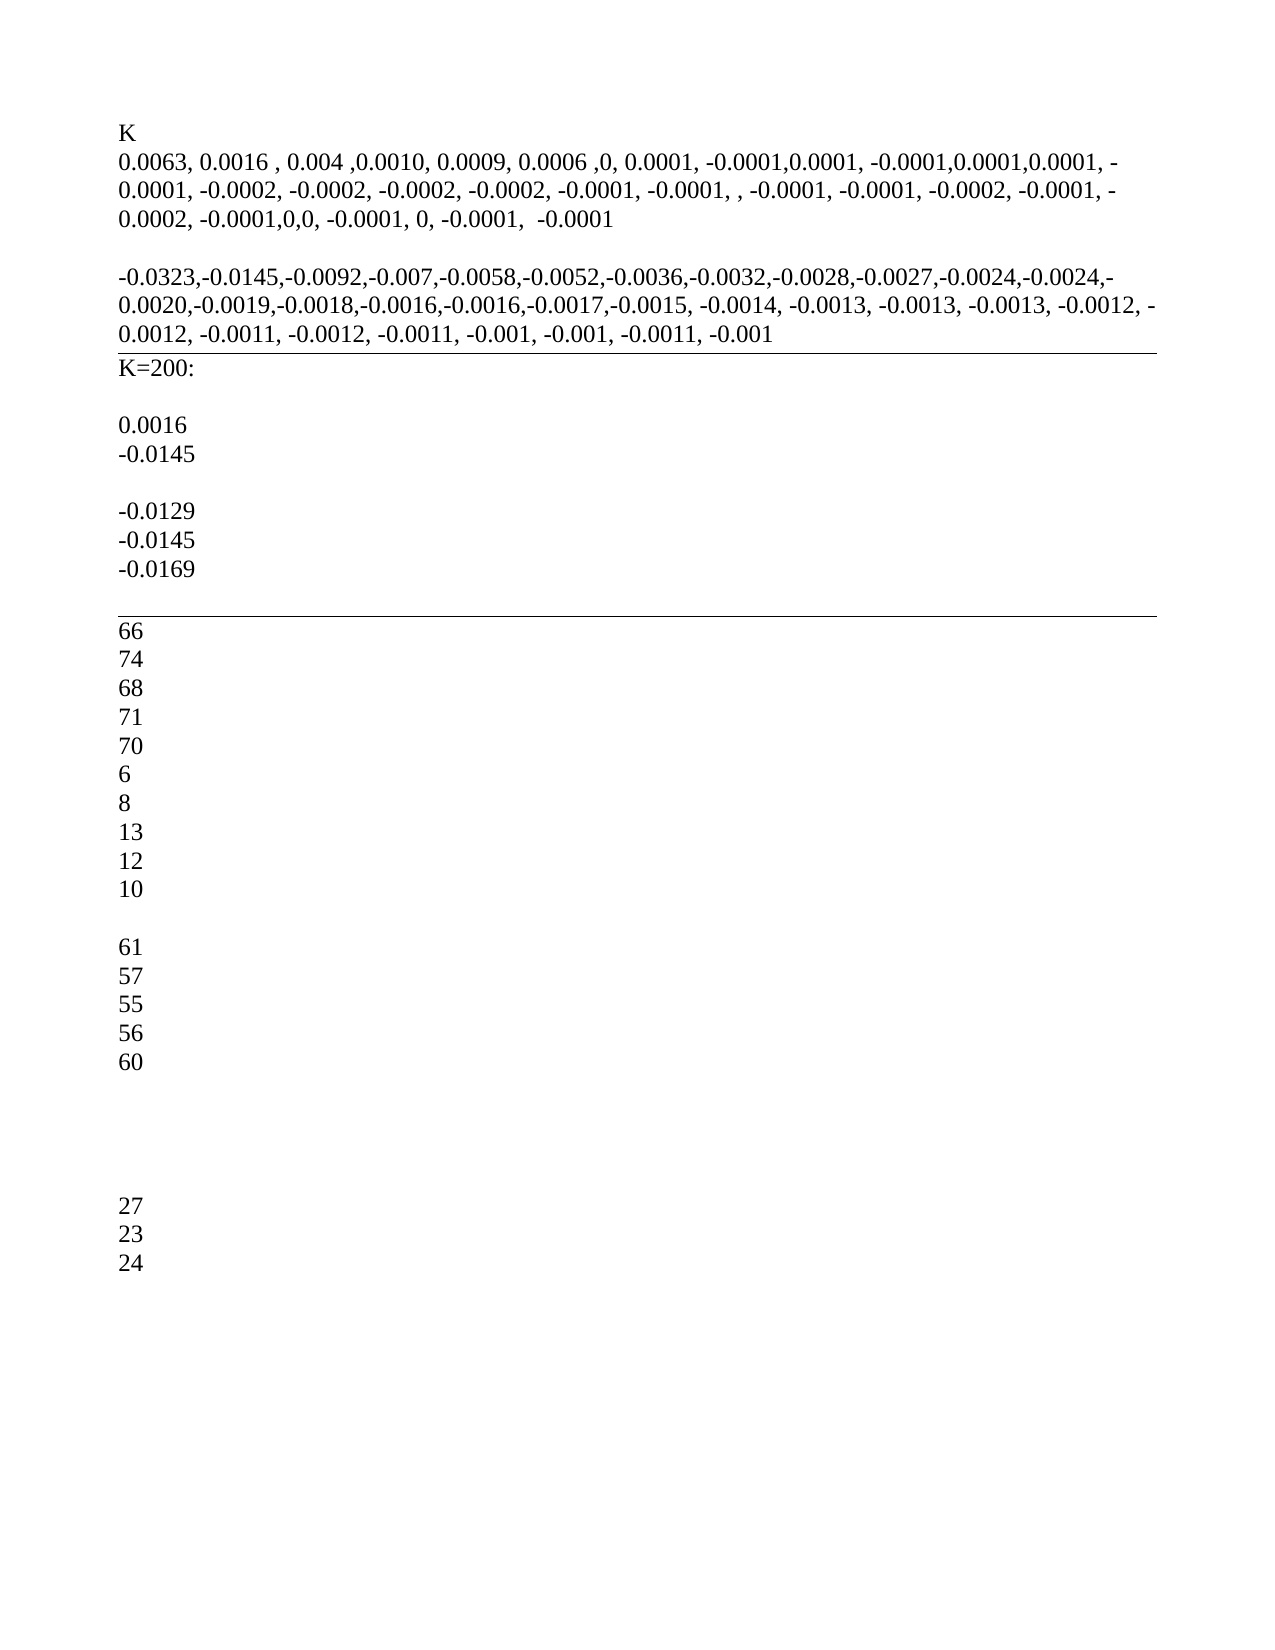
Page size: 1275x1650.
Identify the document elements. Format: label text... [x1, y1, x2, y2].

text 71 [118, 702, 1157, 731]
text 10 [118, 874, 1157, 903]
text 60 [118, 1047, 1157, 1076]
text 6 [118, 759, 1157, 788]
text -0.0129 [118, 496, 1157, 525]
text 74 [118, 644, 1157, 673]
text -0.0145 [118, 439, 1157, 468]
text 70 [118, 731, 1157, 759]
text 61 [118, 932, 1157, 961]
text 55 [118, 989, 1157, 1018]
text 12 [118, 846, 1157, 874]
text 23 [118, 1219, 1157, 1248]
text K=200: [118, 354, 1157, 381]
text 27 [118, 1191, 1157, 1219]
text -0.0145 [118, 525, 1157, 554]
text 0.0016 [118, 410, 1157, 439]
text 57 [118, 961, 1157, 989]
text 56 [118, 1018, 1157, 1047]
text 8 [118, 788, 1157, 817]
text 68 [118, 673, 1157, 702]
text -0.0169 [118, 554, 1157, 583]
text -0.0323,-0.0145,-0.0092,-0.007,-0.0058,-0.0052,-0.0036,-0.0032,-0.0028,-0.0027,-0.0024,-0.0024,-0.0020,-0.0019,-0.0018,-0.0016,-0.0016,-0.0017,-0.0015, -0.0014, -0.0013, -0.0013, -0.0013, -0.0012, -0.0012, -0.0011, -0.0012, -0.0011, -0.001, -0.001, -0.0011, -0.001 [118, 262, 1157, 353]
text 13 [118, 817, 1157, 846]
text 24 [118, 1248, 1157, 1277]
text K [118, 118, 1157, 147]
text 0.0063, 0.0016 , 0.004 ,0.0010, 0.0009, 0.0006 ,0, 0.0001, -0.0001,0.0001, -0.0001,0.0001,0.0001, -0.0001, -0.0002, -0.0002, -0.0002, -0.0002, -0.0001, -0.0001, , -0.0001, -0.0001, -0.0002, -0.0001, -0.0002, -0.0001,0,0, -0.0001, 0, -0.0001, -0.0001 [118, 147, 1157, 233]
text 66 [118, 617, 1157, 644]
